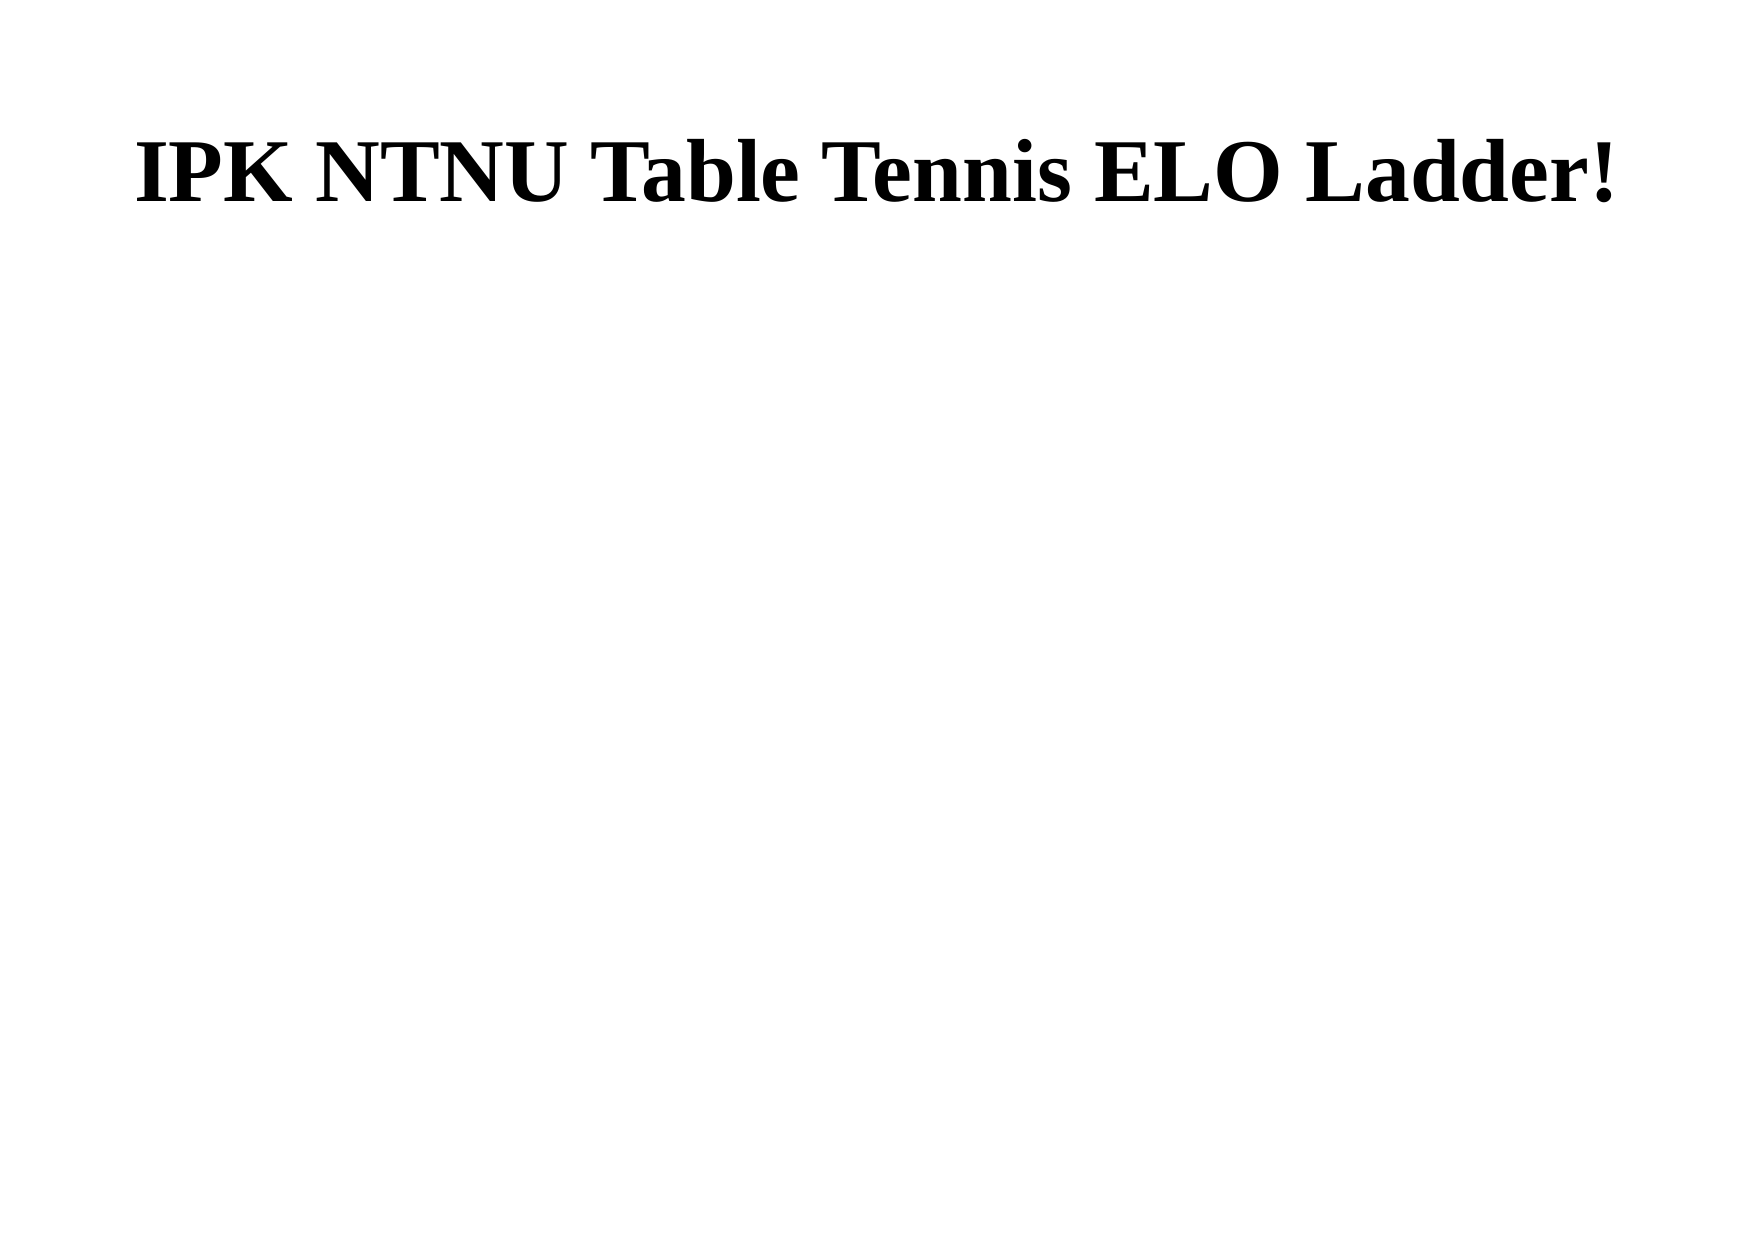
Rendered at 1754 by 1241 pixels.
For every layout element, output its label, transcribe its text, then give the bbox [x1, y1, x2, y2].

text IPK NTNU Table Tennis ELO Ladder! [118, 118, 1636, 221]
